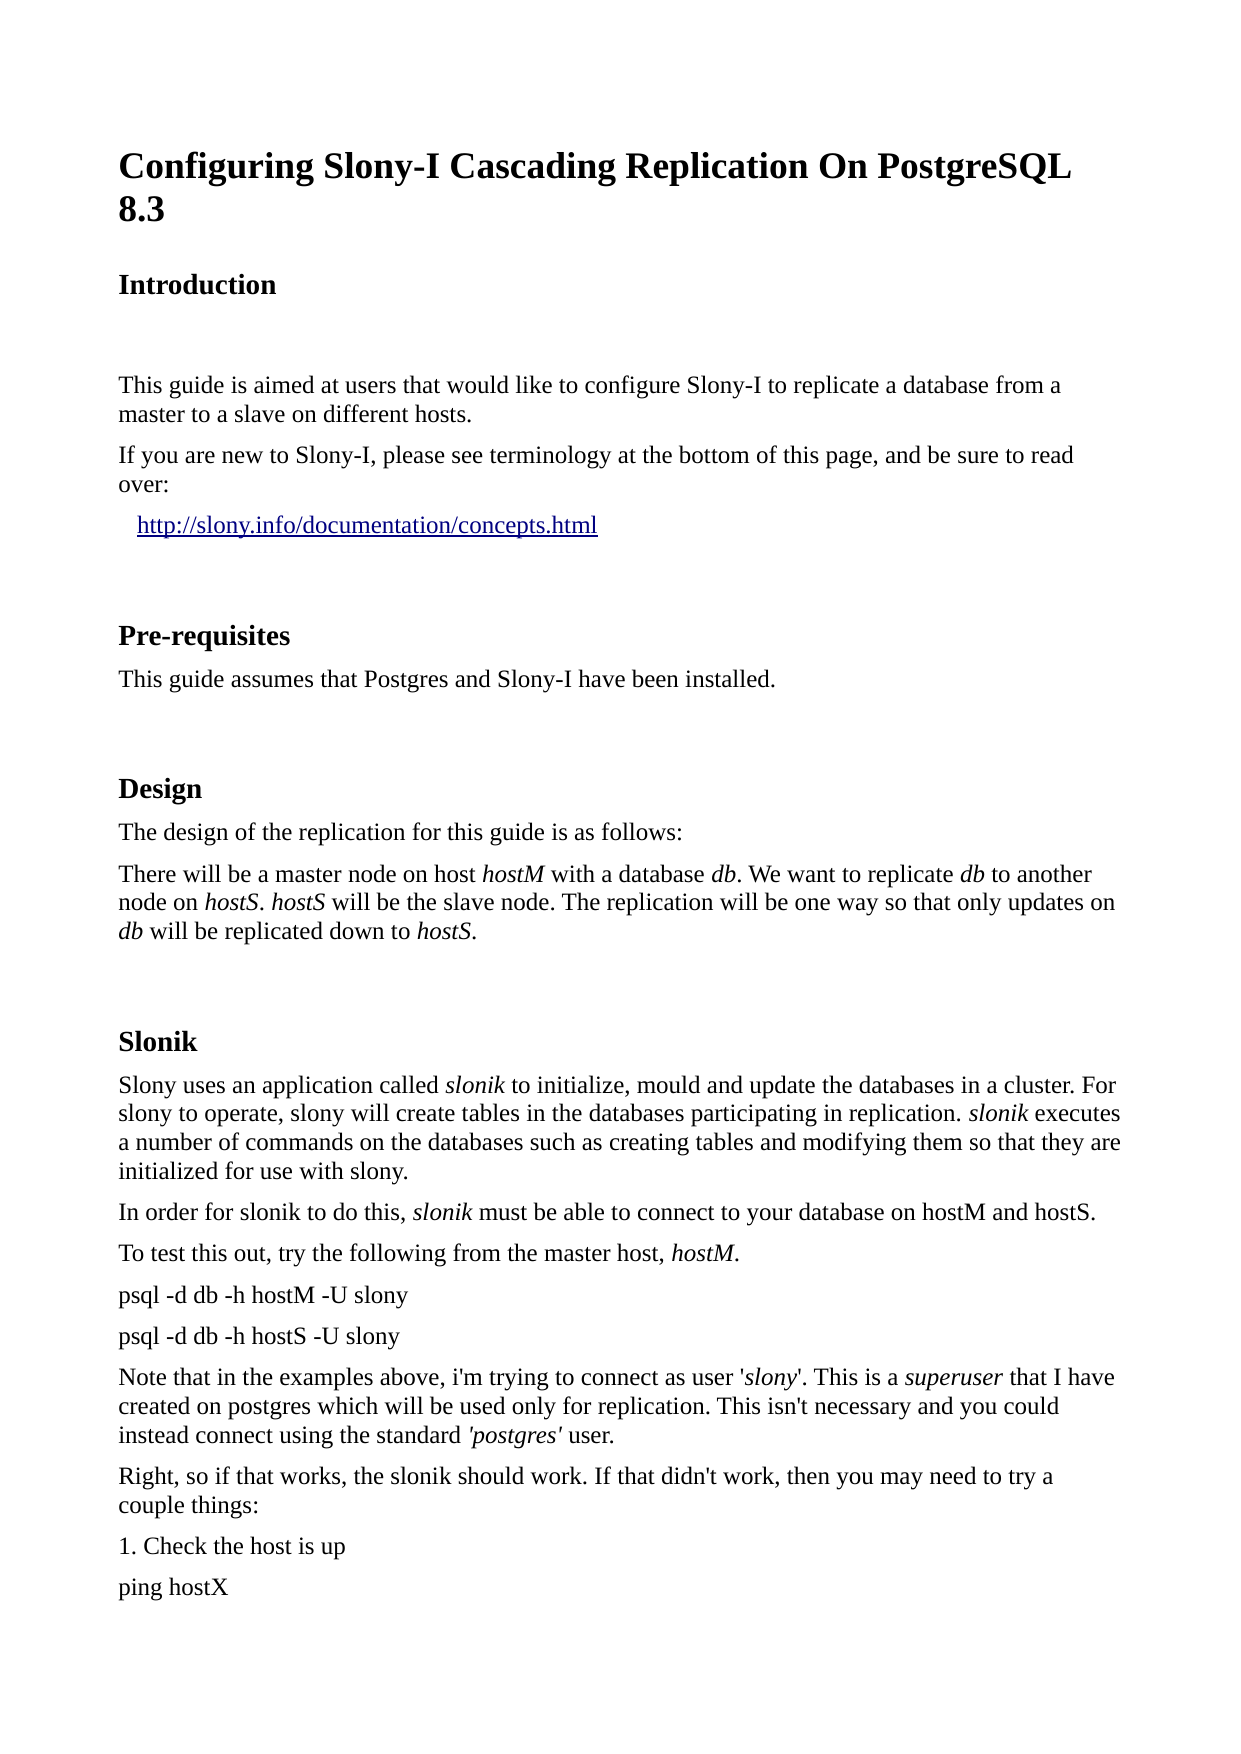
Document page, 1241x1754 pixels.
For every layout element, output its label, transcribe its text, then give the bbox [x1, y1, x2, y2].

text 1. Check the host is up [118, 1531, 1122, 1560]
text Slony uses an application called slonik to initialize, mould and update the databases in a cluster. For slony to operate, slony will create tables in the databases participating in replication. slonik executes a number of commands on the databases such as creating tables and modifying them so that they are initialized for use with slony. [118, 1070, 1122, 1185]
text psql -d db -h hostM -U slony [118, 1280, 1122, 1308]
text There will be a master node on host hostM with a database db. We want to replicate db to another node on hostS. hostS will be the slave node. The replication will be one way so that only updates on db will be replicated down to hostS. [118, 859, 1122, 945]
text http://slony.info/documentation/concepts.html [118, 510, 1122, 539]
subtitle Pre-requisites [118, 618, 1122, 651]
text Note that in the examples above, i'm trying to connect as user 'slony'. This is a superuser that I have created on postgres which will be used only for replication. This isn't necessary and you could instead connect using the standard 'postgres' user. [118, 1362, 1122, 1448]
subtitle Configuring Slony-I Cascading Replication On PostgreSQL 8.3 [118, 143, 1122, 229]
text ping hostX [118, 1572, 1122, 1601]
text In order for slonik to do this, slonik must be able to connect to your database on hostM and hostS. [118, 1197, 1122, 1226]
text The design of the replication for this guide is as follows: [118, 817, 1122, 846]
subtitle Slonik [118, 1024, 1122, 1057]
text To test this out, try the following from the master host, hostM. [118, 1238, 1122, 1267]
text psql -d db -h hostS -U slony [118, 1321, 1122, 1350]
subtitle Design [118, 771, 1122, 805]
text Right, so if that works, the slonik should work. If that didn't work, then you may need to try a couple things: [118, 1461, 1122, 1518]
text This guide assumes that Postgres and Slony-I have been installed. [118, 664, 1122, 693]
subtitle Introduction [118, 267, 1122, 300]
text This guide is aimed at users that would like to configure Slony-I to replicate a database from a master to a slave on different hosts. [118, 370, 1122, 428]
text If you are new to Slony-I, please see terminology at the bottom of this page, and be sure to read over: [118, 440, 1122, 498]
